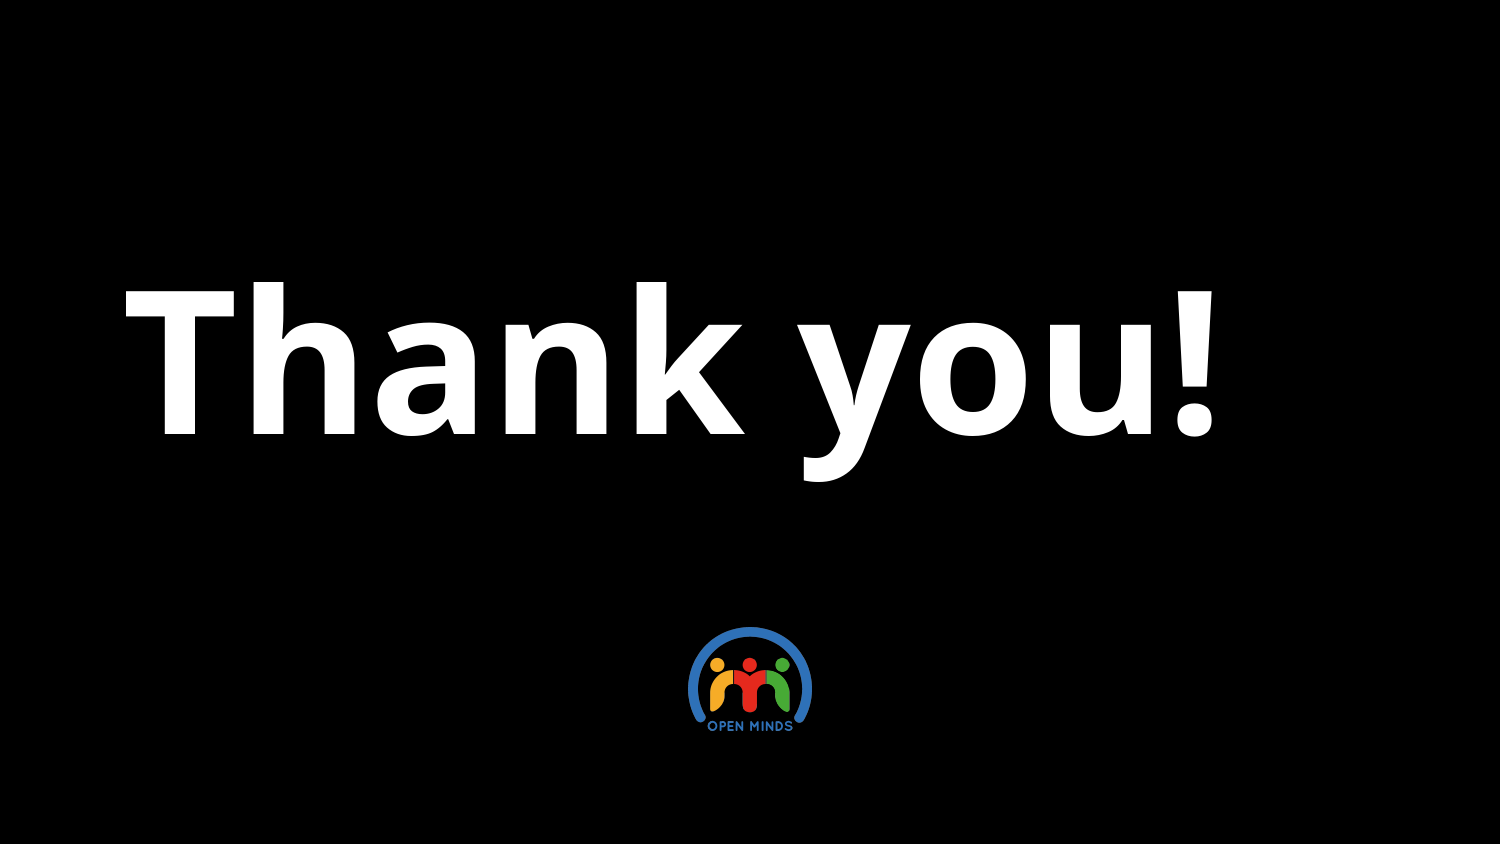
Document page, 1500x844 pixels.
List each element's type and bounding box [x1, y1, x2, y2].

picture [688, 627, 812, 731]
